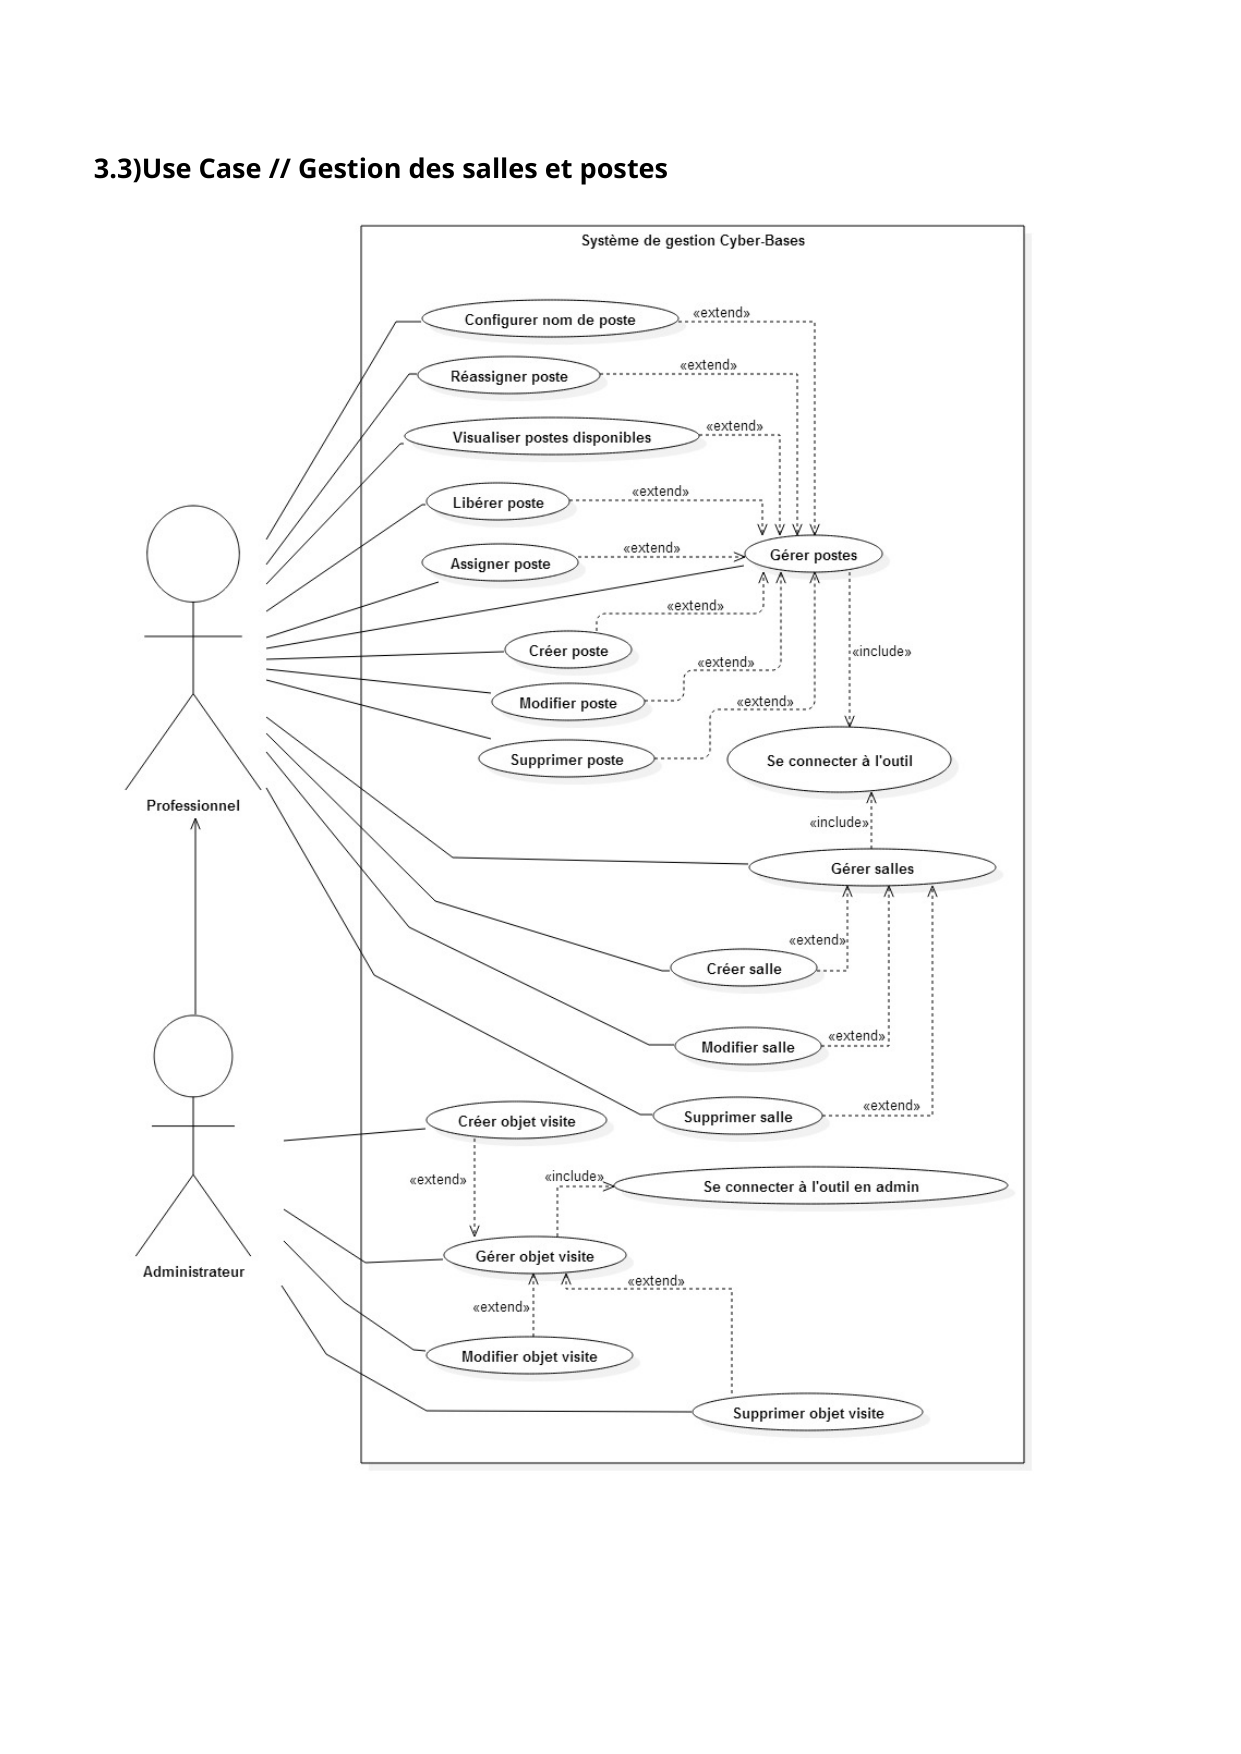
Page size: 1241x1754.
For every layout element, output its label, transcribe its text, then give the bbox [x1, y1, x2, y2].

subtitle 3.3)Use Case // Gestion des salles et postes [94, 150, 1143, 187]
picture [93, 215, 1035, 1474]
